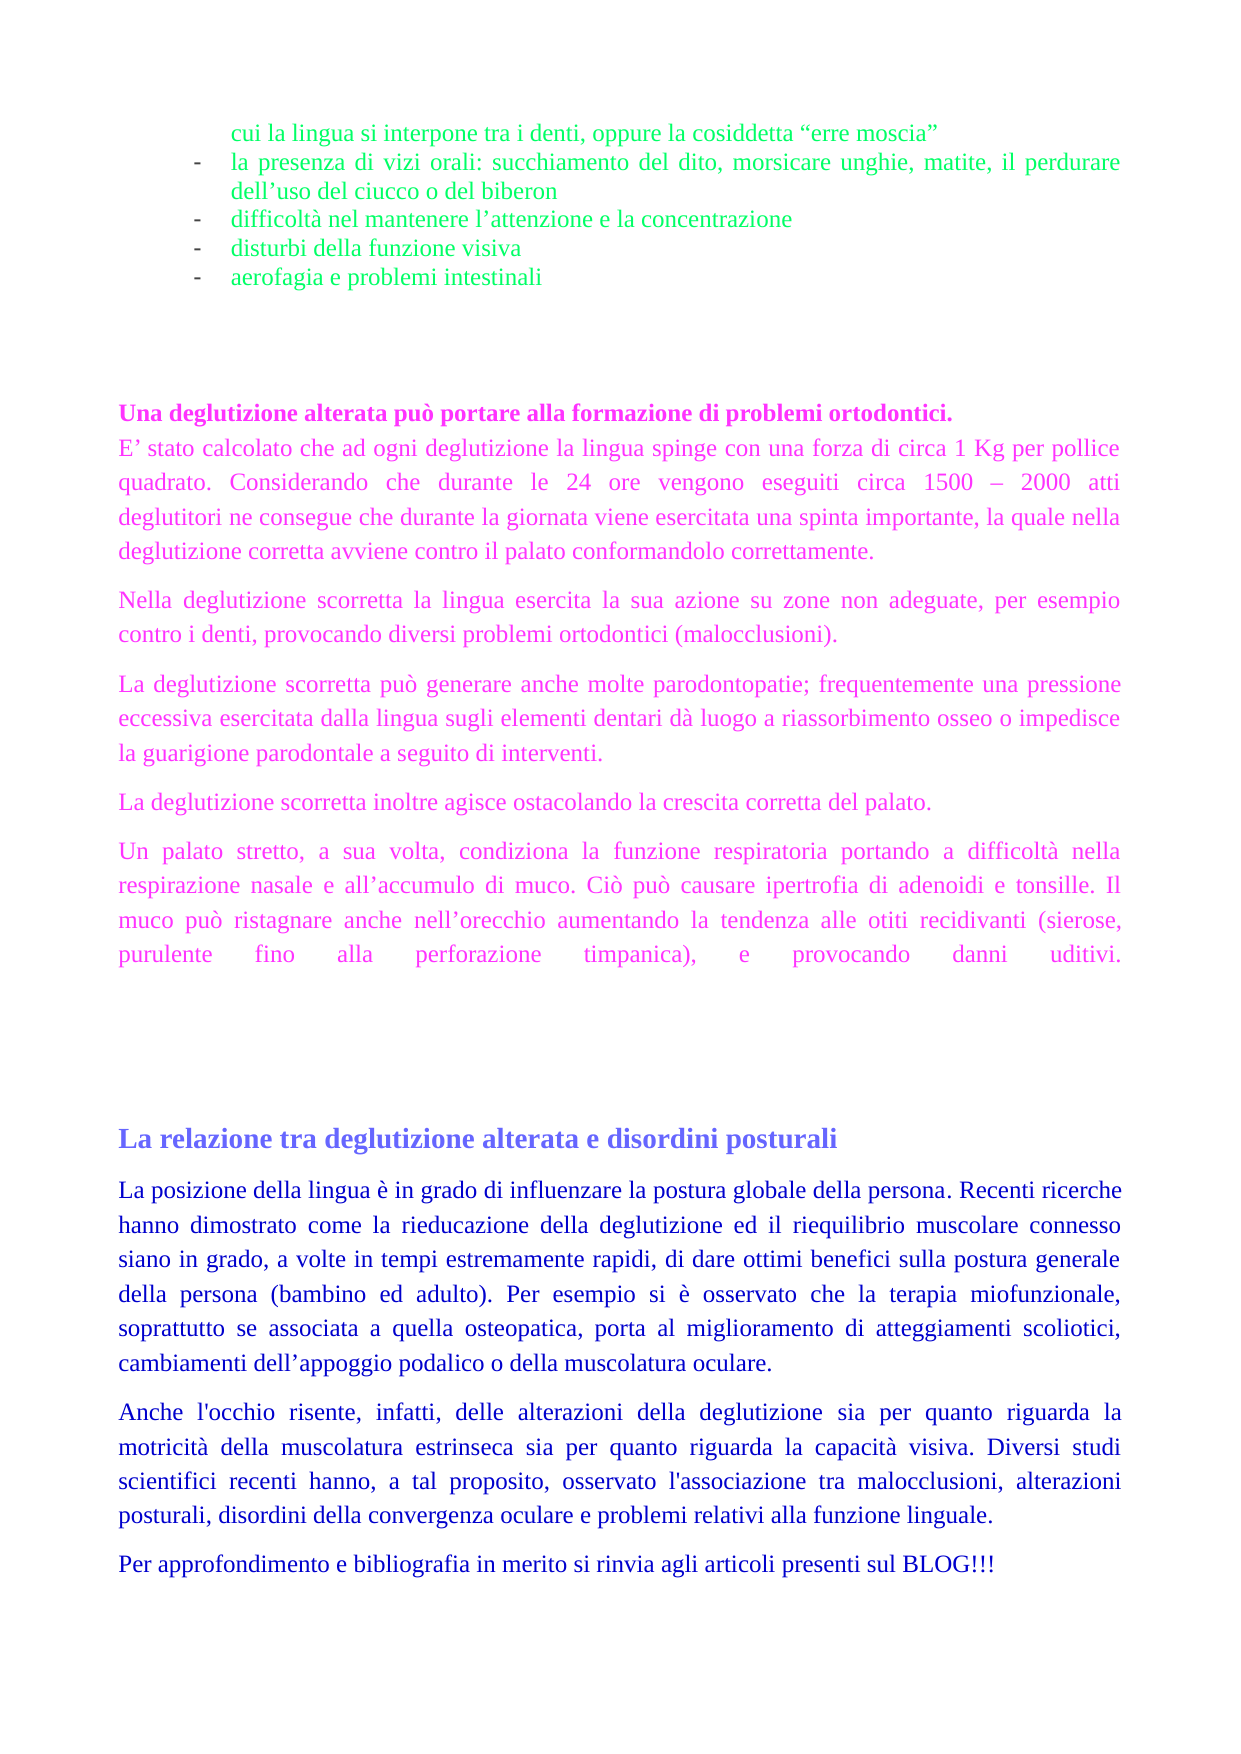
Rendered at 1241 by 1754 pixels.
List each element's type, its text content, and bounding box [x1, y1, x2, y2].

text La deglutizione scorretta inoltre agisce ostacolando la crescita corretta del palato. [118, 787, 1122, 815]
text Un palato stretto, a sua volta, condiziona la funzione respiratoria portando a difficoltà nella respirazione nasale e all’accumulo di muco. Ciò può causare ipertrofia di adenoidi e tonsille. Il muco può ristagnare anche nell’orecchio aumentando la tendenza alle otiti recidivanti (sierose, purulente fino alla perforazione timpanica), e provocando danni uditivi. [118, 836, 1122, 1002]
list la presenza di vizi orali: succhiamento del dito, morsicare unghie, matite, il perdurare dell’uso del ciucco o del biberon [193, 147, 1122, 204]
text La deglutizione scorretta può generare anche molte parodontopatie; frequentemente una pressione eccessiva esercitata dalla lingua sugli elementi dentari dà luogo a riassorbimento osseo o impedisce la guarigione parodontale a seguito di interventi. [118, 669, 1122, 766]
list aerofagia e problemi intestinali [193, 262, 1122, 291]
subtitle Una deglutizione alterata può portare alla formazione di problemi ortodontici. [118, 398, 1122, 426]
list cui la lingua si interpone tra i denti, oppure la cosiddetta “erre moscia” [193, 118, 1122, 147]
list difficoltà nel mantenere l’attenzione e la concentrazione [193, 204, 1122, 233]
text E’ stato calcolato che ad ogni deglutizione la lingua spinge con una forza di circa 1 Kg per pollice quadrato. Considerando che durante le 24 ore vengono eseguiti circa 1500 – 2000 atti deglutitori ne consegue che durante la giornata viene esercitata una spinta importante, la quale nella deglutizione corretta avviene contro il palato conformandolo correttamente. [118, 433, 1122, 565]
text Nella deglutizione scorretta la lingua esercita la sua azione su zone non adeguate, per esempio contro i denti, provocando diversi problemi ortodontici (malocclusioni). [118, 585, 1122, 648]
list disturbi della funzione visiva [193, 233, 1122, 262]
text Per approfondimento e bibliografia in merito si rinvia agli articoli presenti sul BLOG!!! [118, 1549, 1122, 1578]
text Anche l'occhio risente, infatti, delle alterazioni della deglutizione sia per quanto riguarda la motricità della muscolatura estrinseca sia per quanto riguarda la capacità visiva. Diversi studi scientifici recenti hanno, a tal proposito, osservato l'associazione tra malocclusioni, alterazioni posturali, disordini della convergenza oculare e problemi relativi alla funzione linguale. [118, 1397, 1122, 1529]
text La posizione della lingua è in grado di influenzare la postura globale della persona. Recenti ricerche hanno dimostrato come la rieducazione della deglutizione ed il riequilibrio muscolare connesso siano in grado, a volte in tempi estremamente rapidi, di dare ottimi benefici sulla postura generale della persona (bambino ed adulto). Per esempio si è osservato che la terapia miofunzionale, soprattutto se associata a quella osteopatica, porta al miglioramento di atteggiamenti scoliotici, cambiamenti dell’appoggio podalico o della muscolatura oculare. [118, 1176, 1122, 1377]
text La relazione tra deglutizione alterata e disordini posturali [118, 1121, 1122, 1154]
